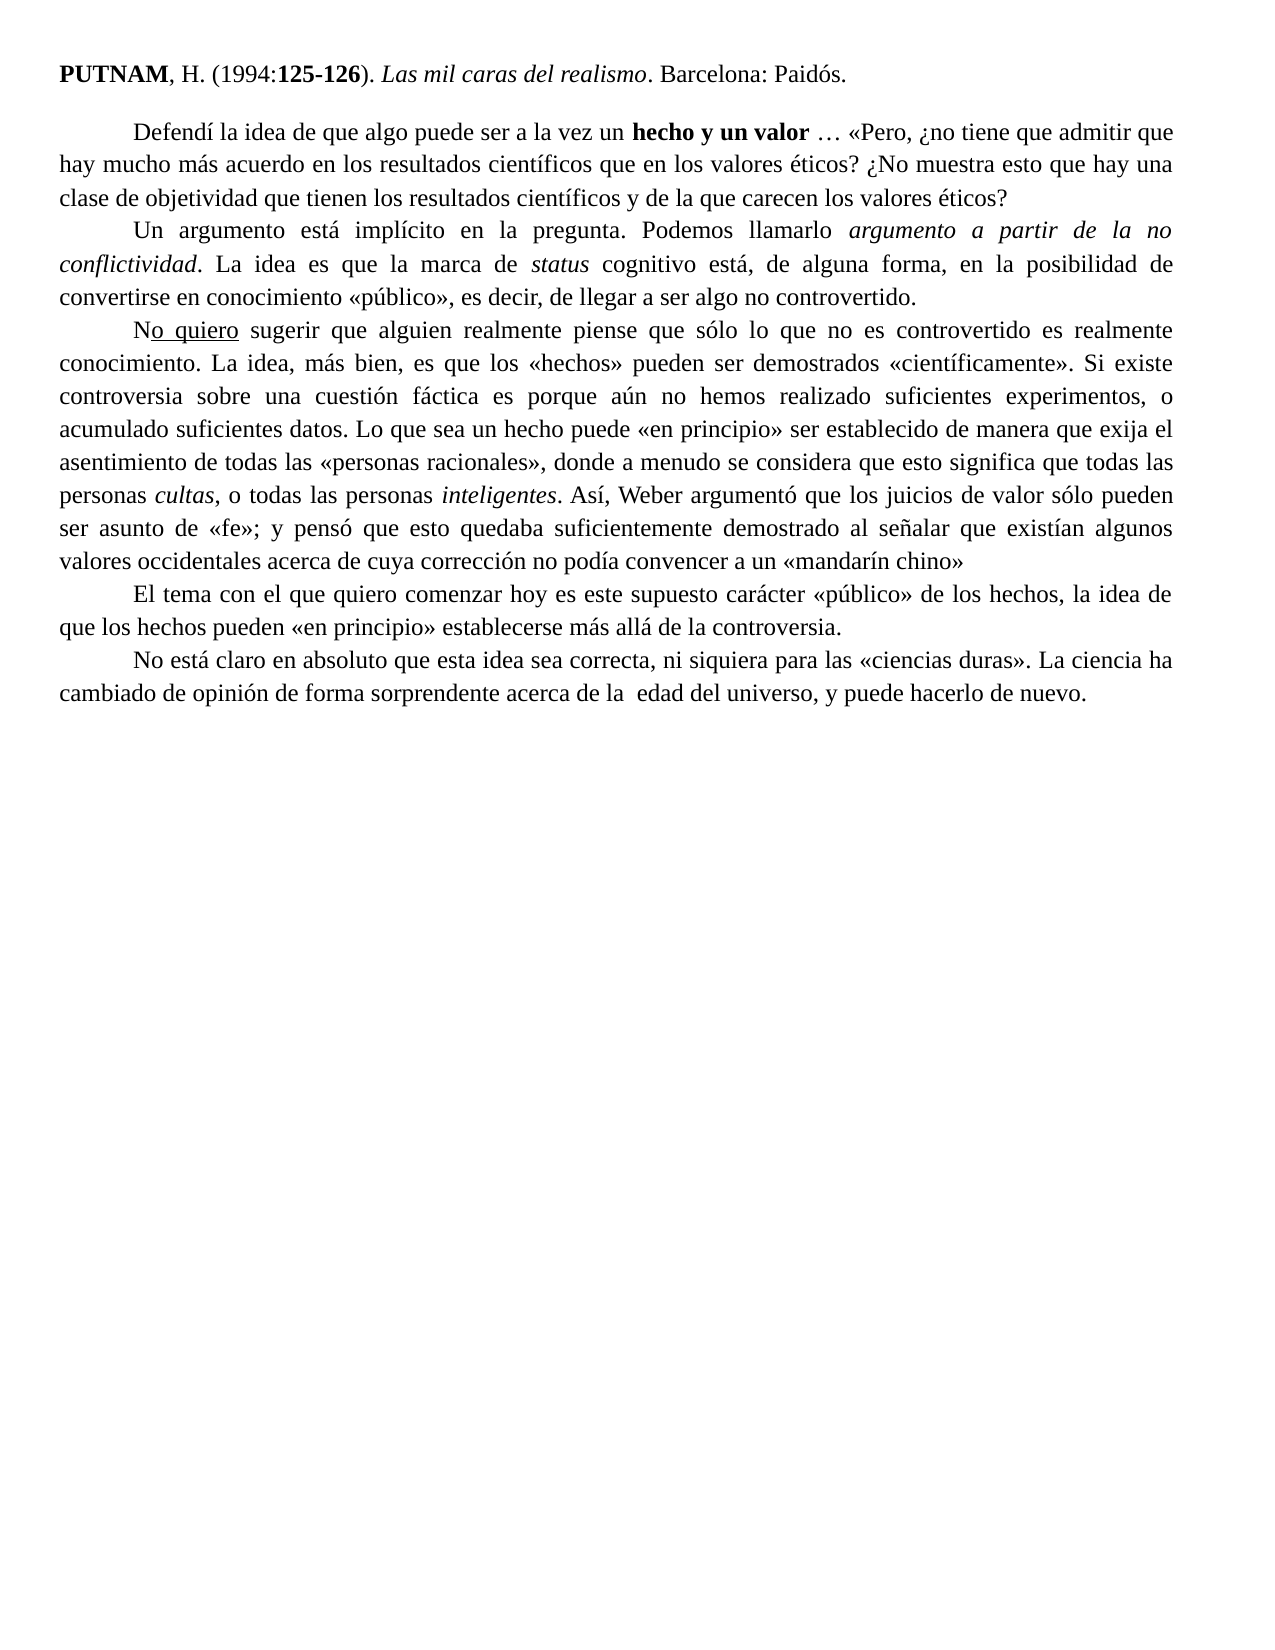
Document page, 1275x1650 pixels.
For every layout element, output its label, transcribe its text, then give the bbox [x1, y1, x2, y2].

text PUTNAM, H. (1994:125-126). Las mil caras del realismo. Barcelona: Paidós. [59, 59, 1174, 88]
text Defendí la idea de que algo puede ser a la vez un hecho y un valor … «Pero, ¿no tiene que admitir que hay mucho más acuerdo en los resultados científicos que en los valores éticos? ¿No muestra esto que hay una clase de objetividad que tienen los resultados científicos y de la que carecen los valores éticos? [59, 117, 1174, 211]
text Un argumento está implícito en la pregunta. Podemos llamarlo argumento a partir de la no conflictividad. La idea es que la marca de status cognitivo está, de alguna forma, en la posibilidad de convertirse en conocimiento «público», es decir, de llegar a ser algo no controvertido. [59, 216, 1174, 310]
text No quiero sugerir que alguien realmente piense que sólo lo que no es controvertido es realmente conocimiento. La idea, más bien, es que los «hechos» pueden ser demostrados «científicamente». Si existe controversia sobre una cuestión fáctica es porque aún no hemos realizado suficientes experimentos, o acumulado suficientes datos. Lo que sea un hecho puede «en principio» ser establecido de manera que exija el asentimiento de todas las «personas racionales», donde a menudo se considera que esto significa que todas las personas cultas, o todas las personas inteligentes. Así, Weber argumentó que los juicios de valor sólo pueden ser asunto de «fe»; y pensó que esto quedaba suficientemente demostrado al señalar que existían algunos valores occidentales acerca de cuya corrección no podía convencer a un «mandarín chino» [59, 315, 1174, 574]
text No está claro en absoluto que esta idea sea correcta, ni siquiera para las «ciencias duras». La ciencia ha cambiado de opinión de forma sorprendente acerca de la edad del universo, y puede hacerlo de nuevo. [59, 645, 1174, 707]
text El tema con el que quiero comenzar hoy es este supuesto carácter «público» de los hechos, la idea de que los hechos pueden «en principio» establecerse más allá de la controversia. [59, 579, 1174, 641]
